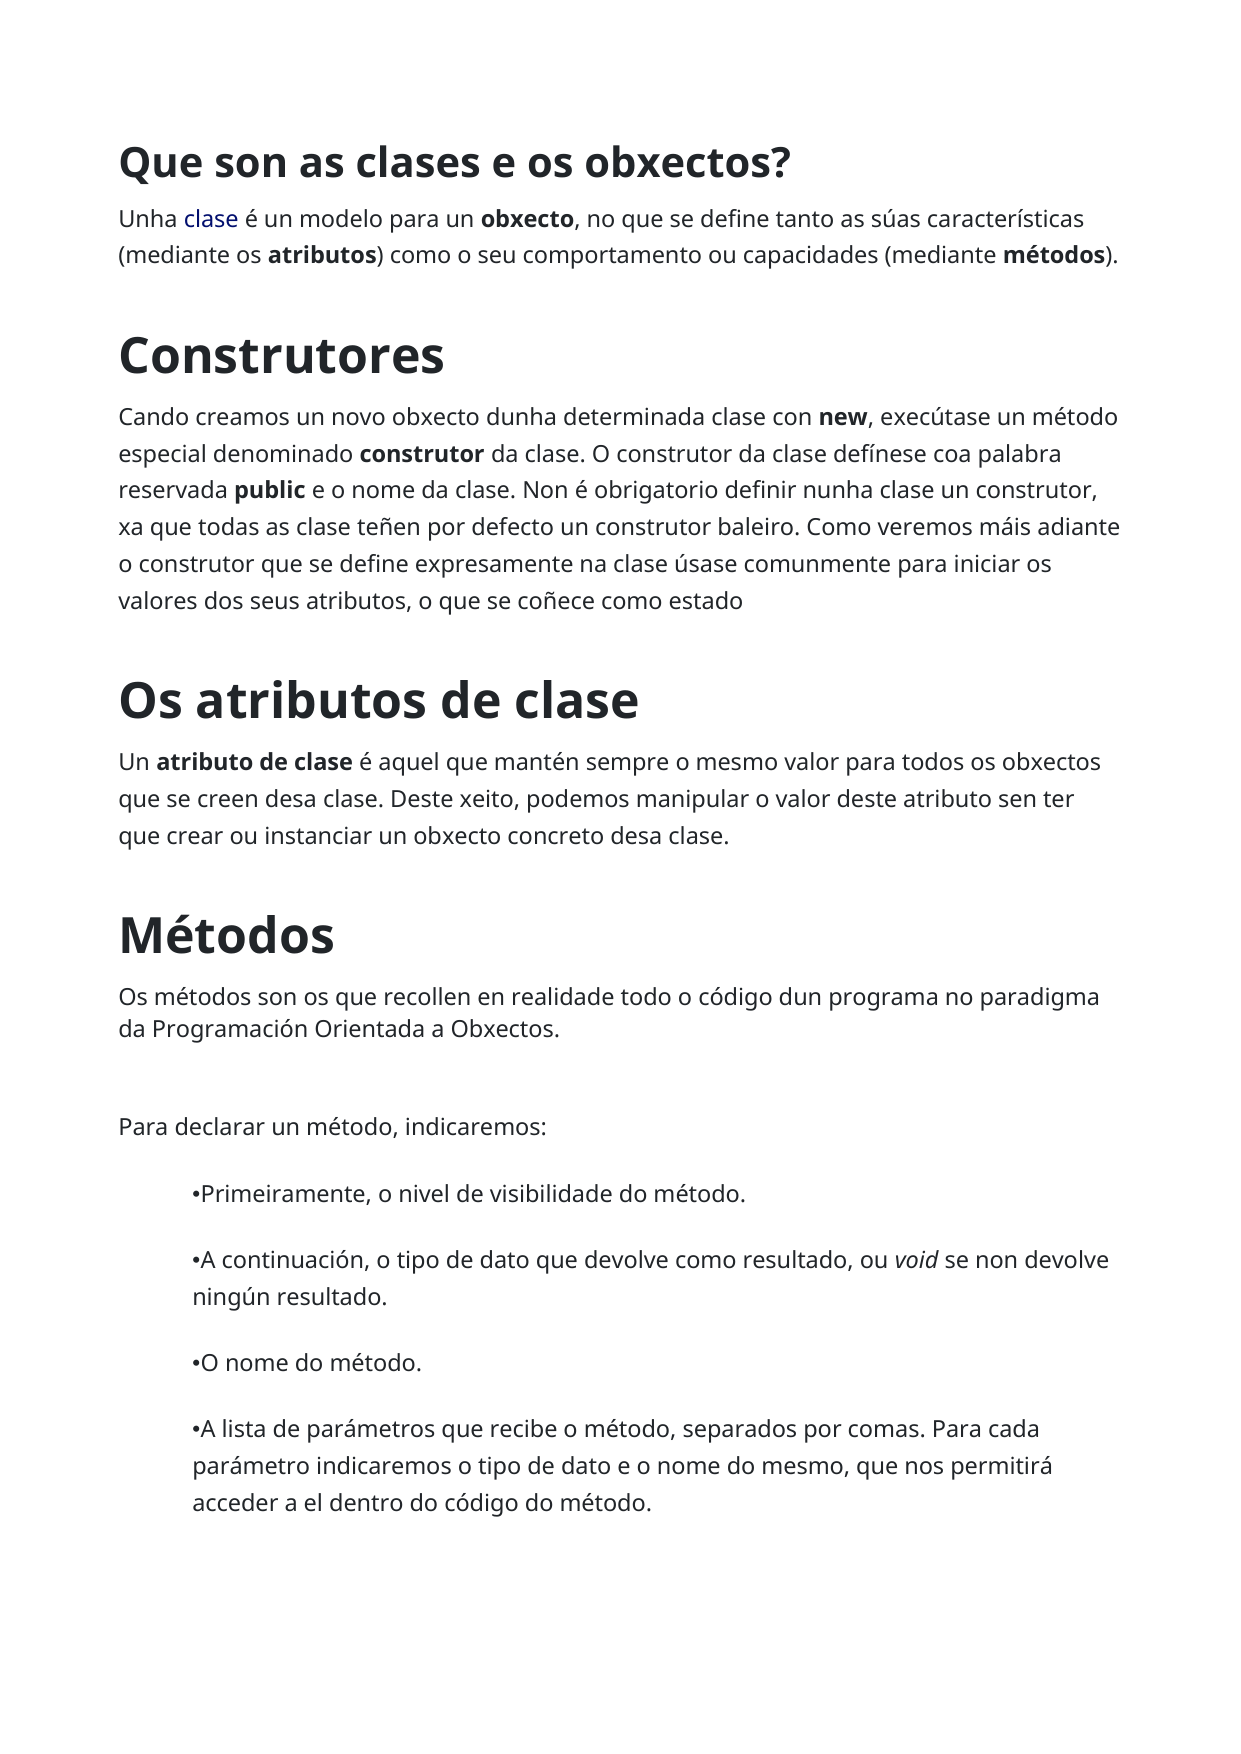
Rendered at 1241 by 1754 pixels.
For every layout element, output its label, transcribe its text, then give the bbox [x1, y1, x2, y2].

subtitle Construtores [118, 319, 1122, 388]
list O nome do método. [118, 1346, 1122, 1378]
subtitle Métodos [118, 900, 1122, 968]
subtitle Os atributos de clase [118, 665, 1122, 733]
list Primeiramente, o nivel de visibilidade do método. [118, 1177, 1122, 1209]
text Un atributo de clase é aquel que mantén sempre o mesmo valor para todos os obxectos que se creen desa clase. Deste xeito, podemos manipular o valor deste atributo sen ter que crear ou instanciar un obxecto concreto desa clase. [118, 746, 1122, 851]
list A lista de parámetros que recibe o método, separados por comas. Para cada parámetro indicaremos o tipo de dato e o nome do mesmo, que nos permitirá acceder a el dentro do código do método. [118, 1412, 1122, 1518]
text Os métodos son os que recollen en realidade todo o código dun programa no paradigma da Programación Orientada a Obxectos. [118, 981, 1122, 1044]
text Cando creamos un novo obxecto dunha determinada clase con new, execútase un método especial denominado construtor da clase. O construtor da clase defínese coa palabra reservada public e o nome da clase. Non é obrigatorio definir nunha clase un construtor, xa que todas as clase teñen por defecto un construtor baleiro. Como veremos máis adiante o construtor que se define expresamente na clase úsase comunmente para iniciar os valores dos seus atributos, o que se coñece como estado [118, 400, 1122, 616]
text Unha clase é un modelo para un obxecto, no que se define tanto as súas características (mediante os atributos) como o seu comportamento ou capacidades (mediante métodos). [118, 202, 1122, 271]
text Para declarar un método, indicaremos: [118, 1111, 1122, 1143]
subtitle Que son as clases e os obxectos? [118, 133, 1122, 189]
list A continuación, o tipo de dato que devolve como resultado, ou void se non devolve ningún resultado. [118, 1243, 1122, 1312]
